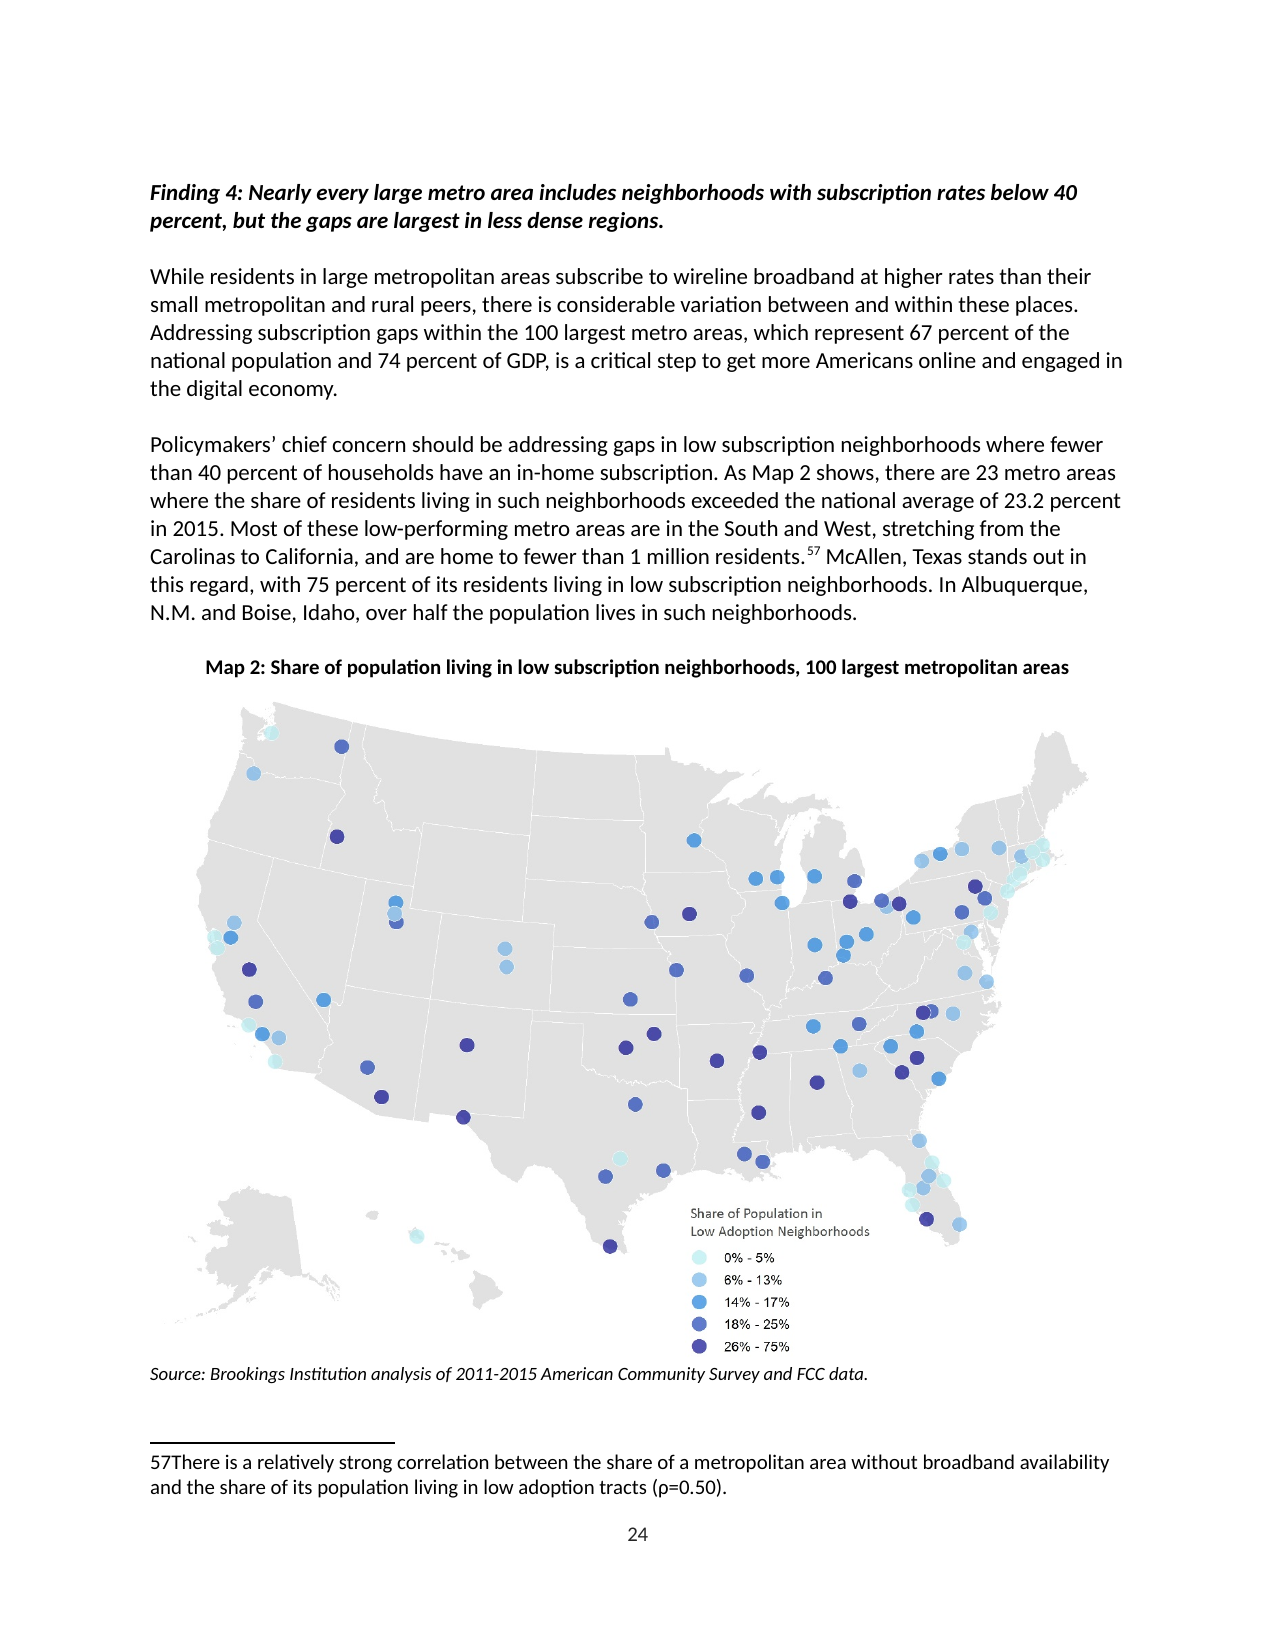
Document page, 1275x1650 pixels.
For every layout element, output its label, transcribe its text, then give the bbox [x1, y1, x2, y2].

text Map 2: Share of population living in low subscription neighborhoods, 100 largest metropolitan areas [150, 654, 1125, 679]
text There is a relatively strong correlation between the share of a metropolitan area without broadband availability and the share of its population living in low adoption tracts (ρ=0.50). [150, 1449, 1125, 1500]
text Finding 4: Nearly every large metro area includes neighborhoods with subscription rates below 40 percent, but the gaps are largest in less dense regions. [150, 178, 1125, 234]
text Source: Brookings Institution analysis of 2011-2015 American Community Survey and FCC data. [150, 1362, 1125, 1384]
picture [150, 679, 1125, 1362]
text Policymakers’ chief concern should be addressing gaps in low subscription neighborhoods where fewer than 40 percent of households have an in-home subscription. As Map 2 shows, there are 23 metro areas where the share of residents living in such neighborhoods exceeded the national average of 23.2 percent in 2015. Most of these low-performing metro areas are in the South and West, stretching from the Carolinas to California, and are home to fewer than 1 million residents. McAllen, Texas stands out in this regard, with 75 percent of its residents living in low subscription neighborhoods. In Albuquerque, N.M. and Boise, Idaho, over half the population lives in such neighborhoods. [150, 430, 1125, 626]
text While residents in large metropolitan areas subscribe to wireline broadband at higher rates than their small metropolitan and rural peers, there is considerable variation between and within these places. Addressing subscription gaps within the 100 largest metro areas, which represent 67 percent of the national population and 74 percent of GDP, is a critical step to get more Americans online and engaged in the digital economy. [150, 262, 1125, 402]
